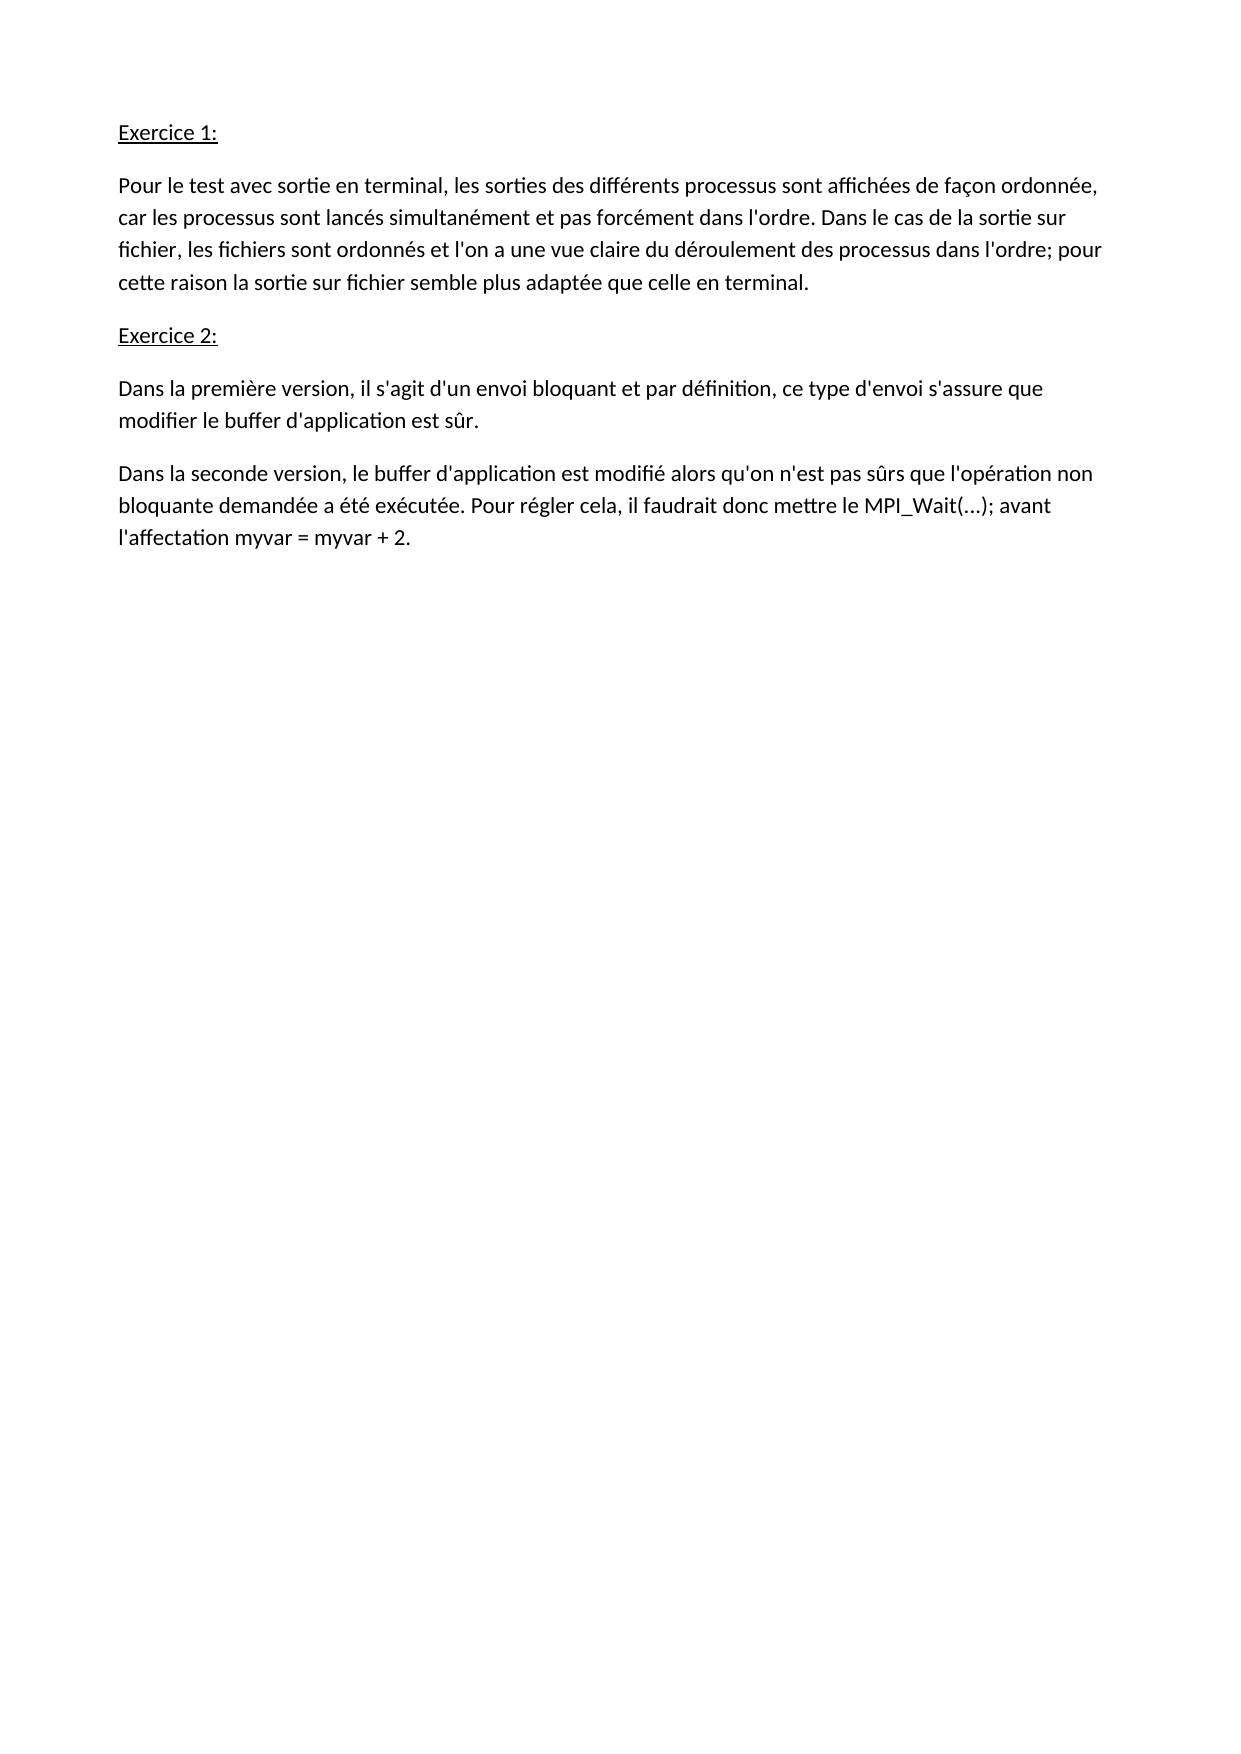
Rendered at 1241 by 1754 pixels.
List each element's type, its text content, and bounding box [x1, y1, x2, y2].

text Pour le test avec sortie en terminal, les sorties des différents processus sont affichées de façon ordonnée, car les processus sont lancés simultanément et pas forcément dans l'ordre. Dans le cas de la sortie sur fichier, les fichiers sont ordonnés et l'on a une vue claire du déroulement des processus dans l'ordre; pour cette raison la sortie sur fichier semble plus adaptée que celle en terminal. [118, 171, 1122, 296]
text Dans la première version, il s'agit d'un envoi bloquant et par définition, ce type d'envoi s'assure que modifier le buffer d'application est sûr. [118, 374, 1122, 434]
text Exercice 1: [118, 118, 1122, 146]
text Dans la seconde version, le buffer d'application est modifié alors qu'on n'est pas sûrs que l'opération non bloquante demandée a été exécutée. Pour régler cela, il faudrait donc mettre le MPI_Wait(...); avant l'affectation myvar = myvar + 2. [118, 459, 1122, 551]
text Exercice 2: [118, 321, 1122, 349]
